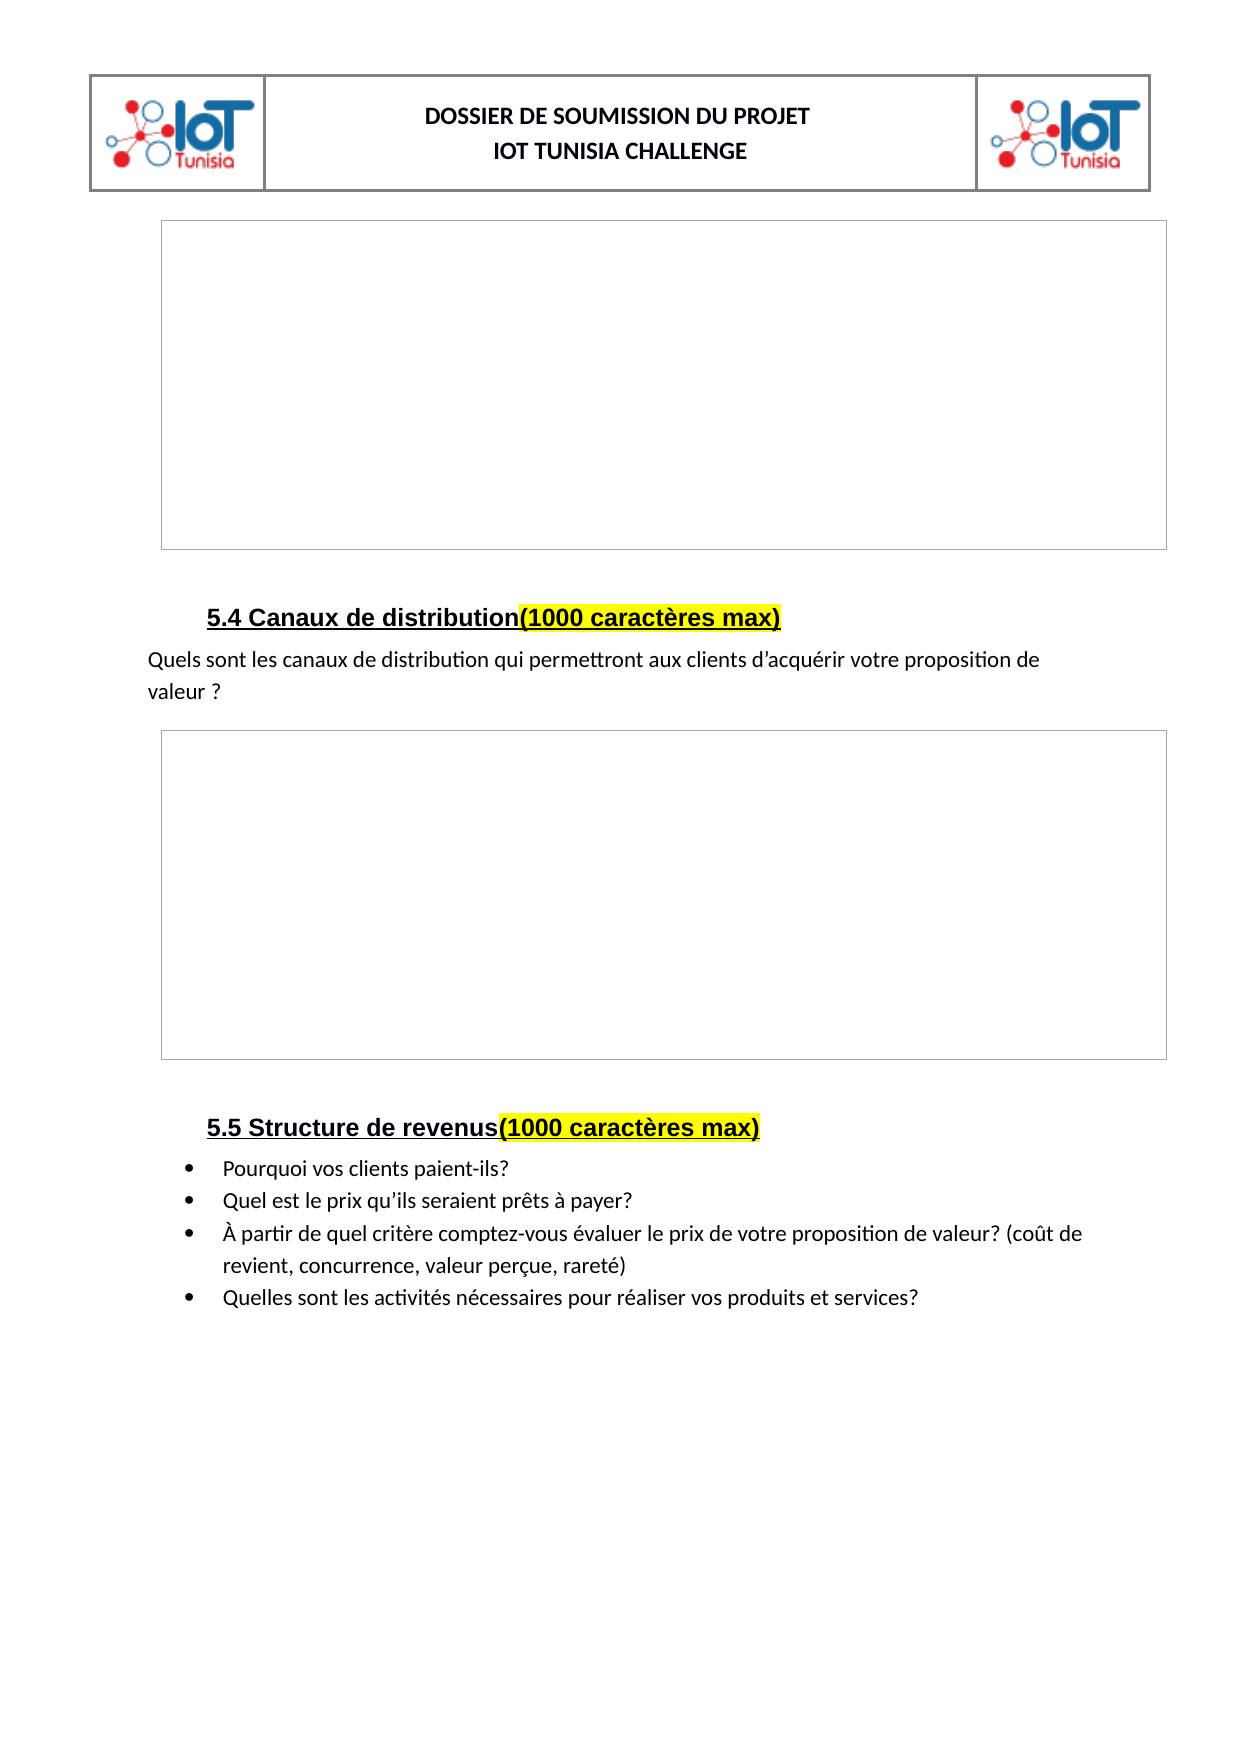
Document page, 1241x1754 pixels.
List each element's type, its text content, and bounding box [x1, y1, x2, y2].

table_header [162, 731, 1166, 1059]
picture [99, 86, 256, 180]
list Quelles sont les activités nécessaires pour réaliser vos produits et services? [185, 1283, 1093, 1311]
list À partir de quel critère comptez-vous évaluer le prix de votre proposition de valeur? (coût de revient, concurrence, valeur perçue, rareté) [185, 1219, 1093, 1279]
list Pourquoi vos clients paient-ils? [185, 1154, 1093, 1182]
text Quels sont les canaux de distribution qui permettront aux clients d’acquérir votre proposition de valeur ? [148, 645, 1093, 705]
text 5.4 Canaux de distribution(1000 caractères max) [207, 603, 1093, 632]
table_header [162, 221, 1166, 549]
text 5.5 Structure de revenus(1000 caractères max) [207, 1113, 1093, 1142]
picture [985, 86, 1142, 180]
list Quel est le prix qu’ils seraient prêts à payer? [185, 1187, 1093, 1215]
